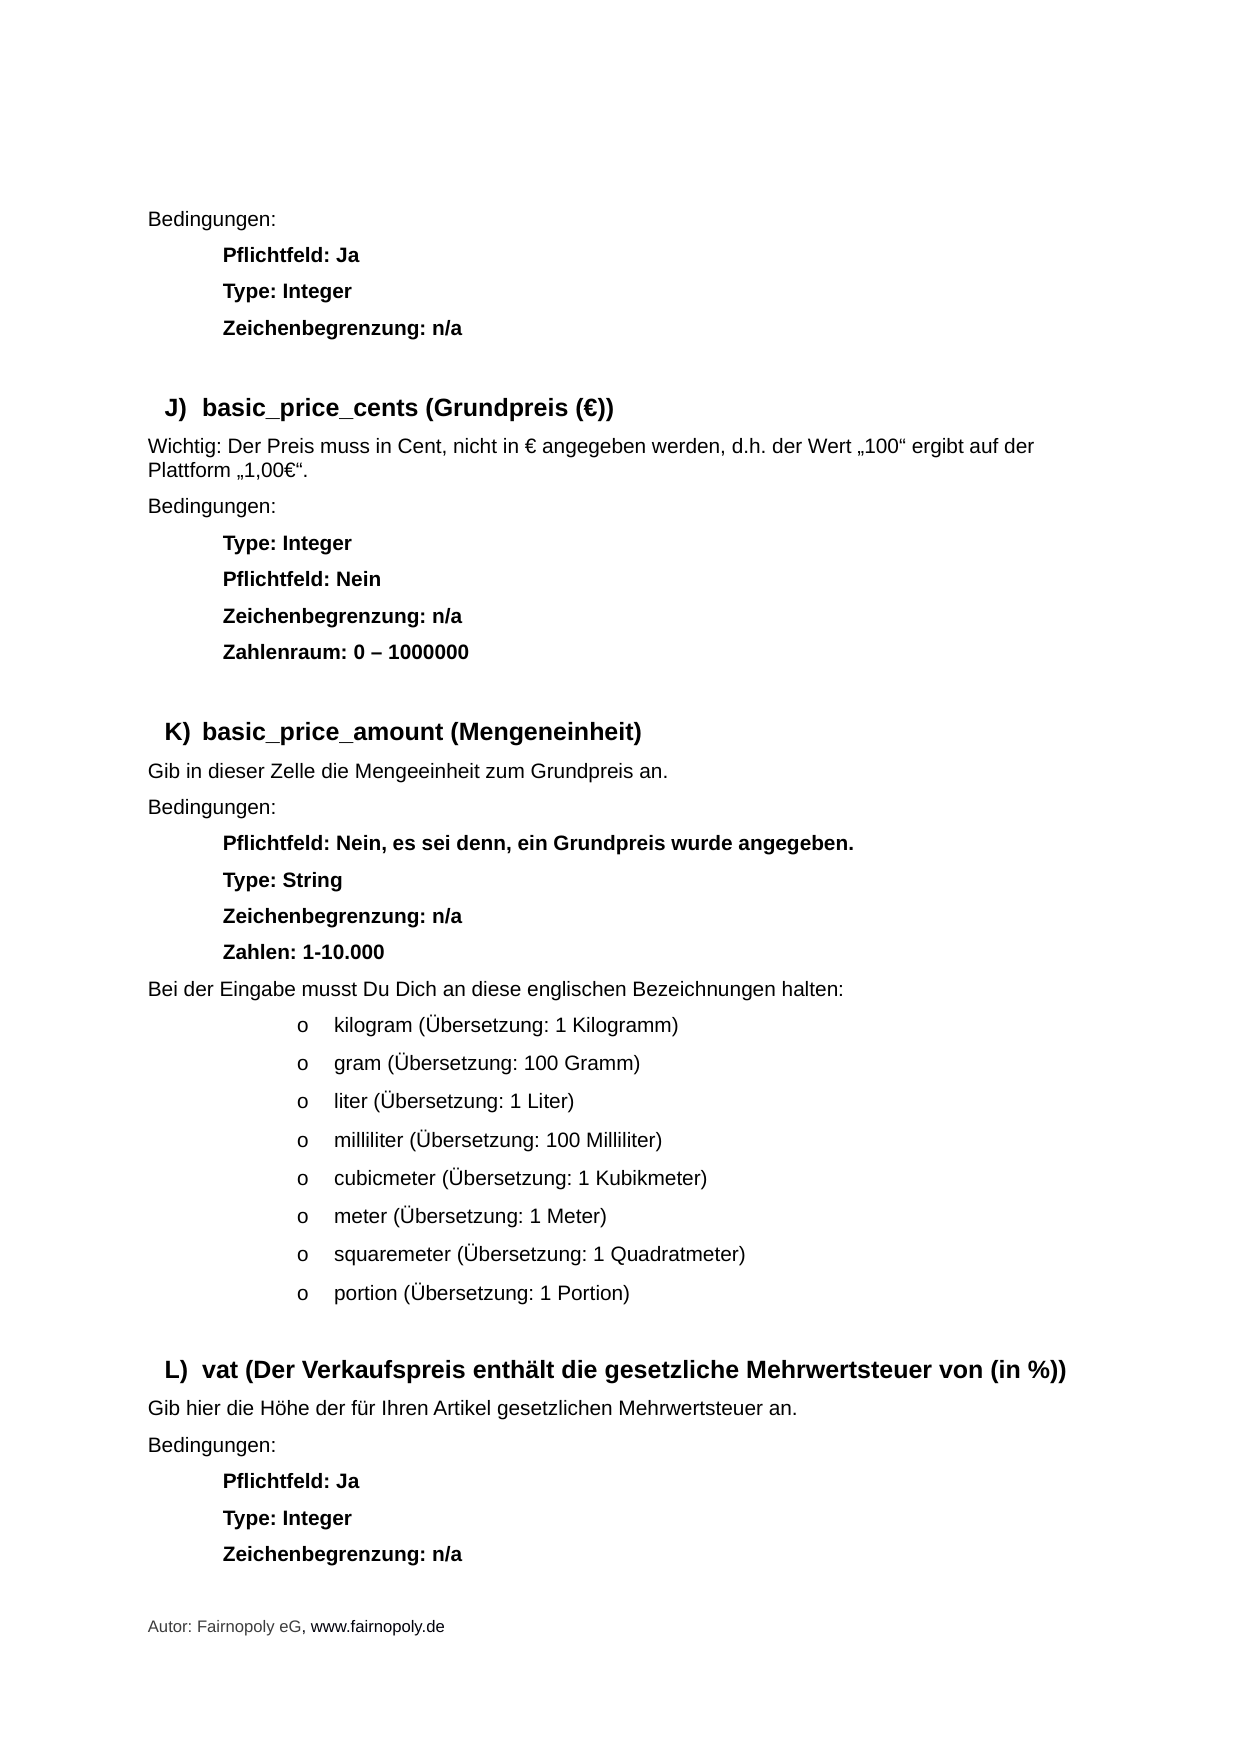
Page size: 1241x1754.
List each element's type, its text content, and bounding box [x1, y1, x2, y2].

list Type: Integer [223, 279, 1093, 303]
list Type: Integer [223, 1505, 1093, 1529]
list Gib in dieser Zelle die Mengeeinheit zum Grundpreis an. [148, 758, 1093, 782]
list milliliter (Übersetzung: 100 Milliliter) [296, 1128, 1093, 1153]
list Zeichenbegrenzung: n/a [223, 904, 1093, 928]
list basic_price_amount (Mengeneinheit) [164, 717, 1093, 746]
list Bei der Eingabe musst Du Dich an diese englischen Bezeichnungen halten: [148, 977, 1093, 1001]
list Type: Integer [223, 531, 1093, 555]
list gram (Übersetzung: 100 Gramm) [296, 1051, 1093, 1077]
list kilogram (Übersetzung: 1 Kilogramm) [296, 1013, 1093, 1039]
list Pflichtfeld: Ja [223, 243, 1093, 267]
list Pflichtfeld: Ja [223, 1469, 1093, 1493]
list Bedingungen: [148, 494, 1093, 518]
list Bedingungen: [148, 1433, 1093, 1457]
list squaremeter (Übersetzung: 1 Quadratmeter) [296, 1242, 1093, 1268]
list Zeichenbegrenzung: n/a [223, 603, 1093, 627]
list Zahlen: 1-10.000 [223, 940, 1093, 964]
list Zeichenbegrenzung: n/a [223, 315, 1093, 339]
list Type: String [223, 867, 1093, 891]
list vat (Der Verkaufspreis enthält die gesetzliche Mehrwertsteuer von (in %)) [164, 1355, 1093, 1384]
list meter (Übersetzung: 1 Meter) [296, 1204, 1093, 1230]
list Zahlenraum: 0 – 1000000 [223, 640, 1093, 664]
list Zeichenbegrenzung: n/a [223, 1542, 1093, 1566]
list Bedingungen: [148, 206, 1093, 230]
list liter (Übersetzung: 1 Liter) [296, 1089, 1093, 1115]
list basic_price_cents (Grundpreis (€)) [164, 393, 1093, 422]
list cubicmeter (Übersetzung: 1 Kubikmeter) [296, 1166, 1093, 1192]
list Pflichtfeld: Nein, es sei denn, ein Grundpreis wurde angegeben. [223, 831, 1093, 855]
list Pflichtfeld: Nein [223, 567, 1093, 591]
list Gib hier die Höhe der für Ihren Artikel gesetzlichen Mehrwertsteuer an. [148, 1396, 1093, 1420]
list portion (Übersetzung: 1 Portion) [296, 1281, 1093, 1306]
list Wichtig: Der Preis muss in Cent, nicht in € angegeben werden, d.h. der Wert „100“ ergibt auf der Plattform „1,00€“. [148, 434, 1093, 482]
list Bedingungen: [148, 795, 1093, 819]
